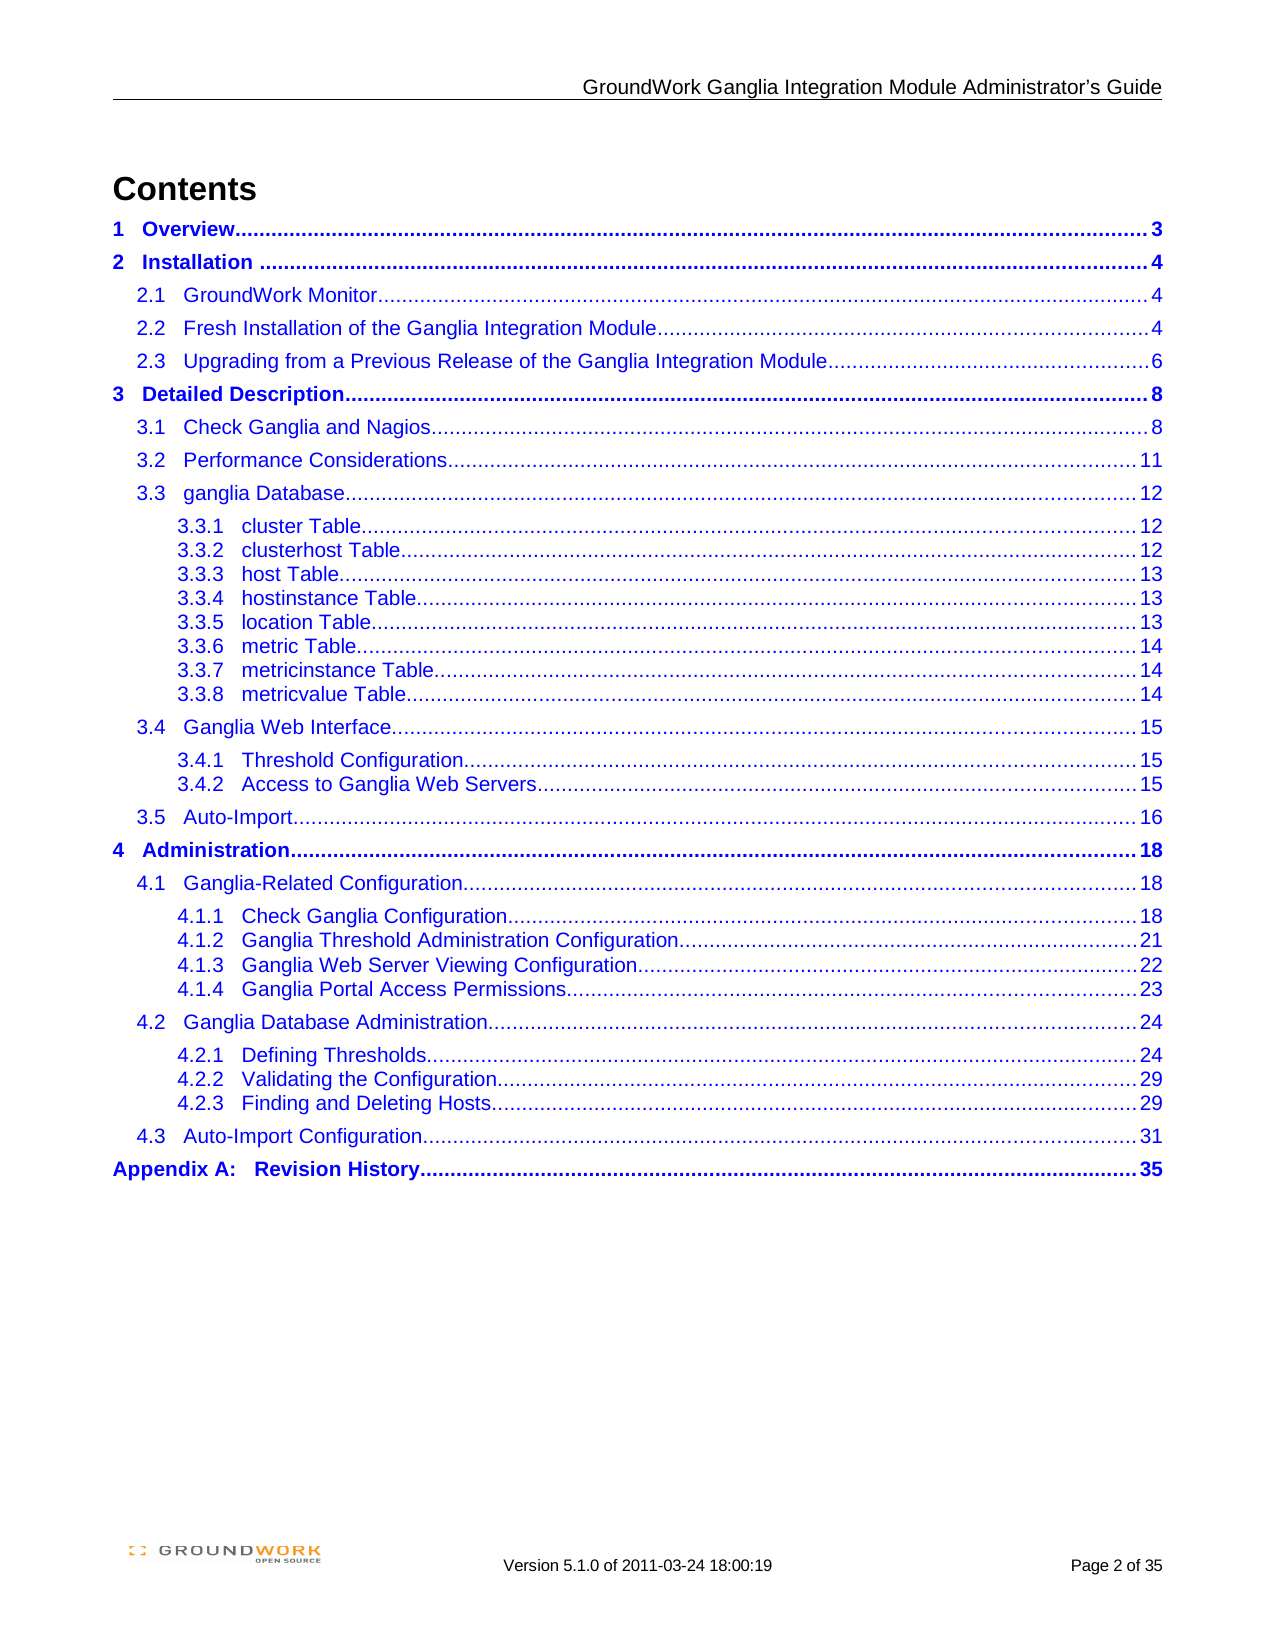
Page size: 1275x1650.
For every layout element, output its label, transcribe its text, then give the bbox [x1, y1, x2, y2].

text 4.1.2 Ganglia Threshold Administration Configuration 21 [177, 928, 1162, 952]
text 3.4 Ganglia Web Interface 15 [136, 715, 1162, 739]
text 3.4.2 Access to Ganglia Web Servers 15 [177, 772, 1162, 796]
text 3.3.8 metricvalue Table 14 [177, 682, 1162, 706]
text 4.1 Ganglia-Related Configuration 18 [136, 871, 1162, 895]
text 4.1.3 Ganglia Web Server Viewing Configuration 22 [177, 952, 1162, 977]
text 3.3 ganglia Database 12 [136, 481, 1162, 505]
text 3.4.1 Threshold Configuration 15 [177, 748, 1162, 772]
text 4.2.2 Validating the Configuration 29 [177, 1067, 1162, 1091]
text 3.3.4 hostinstance Table 13 [177, 586, 1162, 610]
text 3.5 Auto-Import 16 [136, 805, 1162, 829]
text 2.1 GroundWork Monitor 4 [136, 283, 1162, 307]
text 4.1.1 Check Ganglia Configuration 18 [177, 904, 1162, 928]
text 3.2 Performance Considerations 11 [136, 448, 1162, 472]
text 1 Overview 3 [112, 217, 1162, 241]
text 4.1.4 Ganglia Portal Access Permissions 23 [177, 977, 1162, 1001]
text 3.3.1 cluster Table 12 [177, 514, 1162, 538]
text 3.3.2 clusterhost Table 12 [177, 538, 1162, 562]
text 3.3.7 metricinstance Table 14 [177, 658, 1162, 682]
picture [129, 1546, 321, 1563]
text 4.3 Auto-Import Configuration 31 [136, 1124, 1162, 1148]
text 4 Administration 18 [112, 838, 1162, 862]
subtitle Contents [112, 169, 1162, 208]
text 3.1 Check Ganglia and Nagios 8 [136, 415, 1162, 439]
text 2 Installation 4 [112, 249, 1162, 274]
text 4.2 Ganglia Database Administration 24 [136, 1009, 1162, 1034]
text 3.3.6 metric Table 14 [177, 634, 1162, 658]
text 2.3 Upgrading from a Previous Release of the Ganglia Integration Module 6 [136, 349, 1162, 373]
text Appendix A: Revision History 35 [112, 1157, 1162, 1181]
text 4.2.3 Finding and Deleting Hosts 29 [177, 1091, 1162, 1115]
text 2.2 Fresh Installation of the Ganglia Integration Module 4 [136, 316, 1162, 340]
text 3.3.3 host Table 13 [177, 562, 1162, 586]
text 3 Detailed Description 8 [112, 382, 1162, 406]
text 3.3.5 location Table 13 [177, 610, 1162, 634]
text 4.2.1 Defining Thresholds 24 [177, 1043, 1162, 1067]
